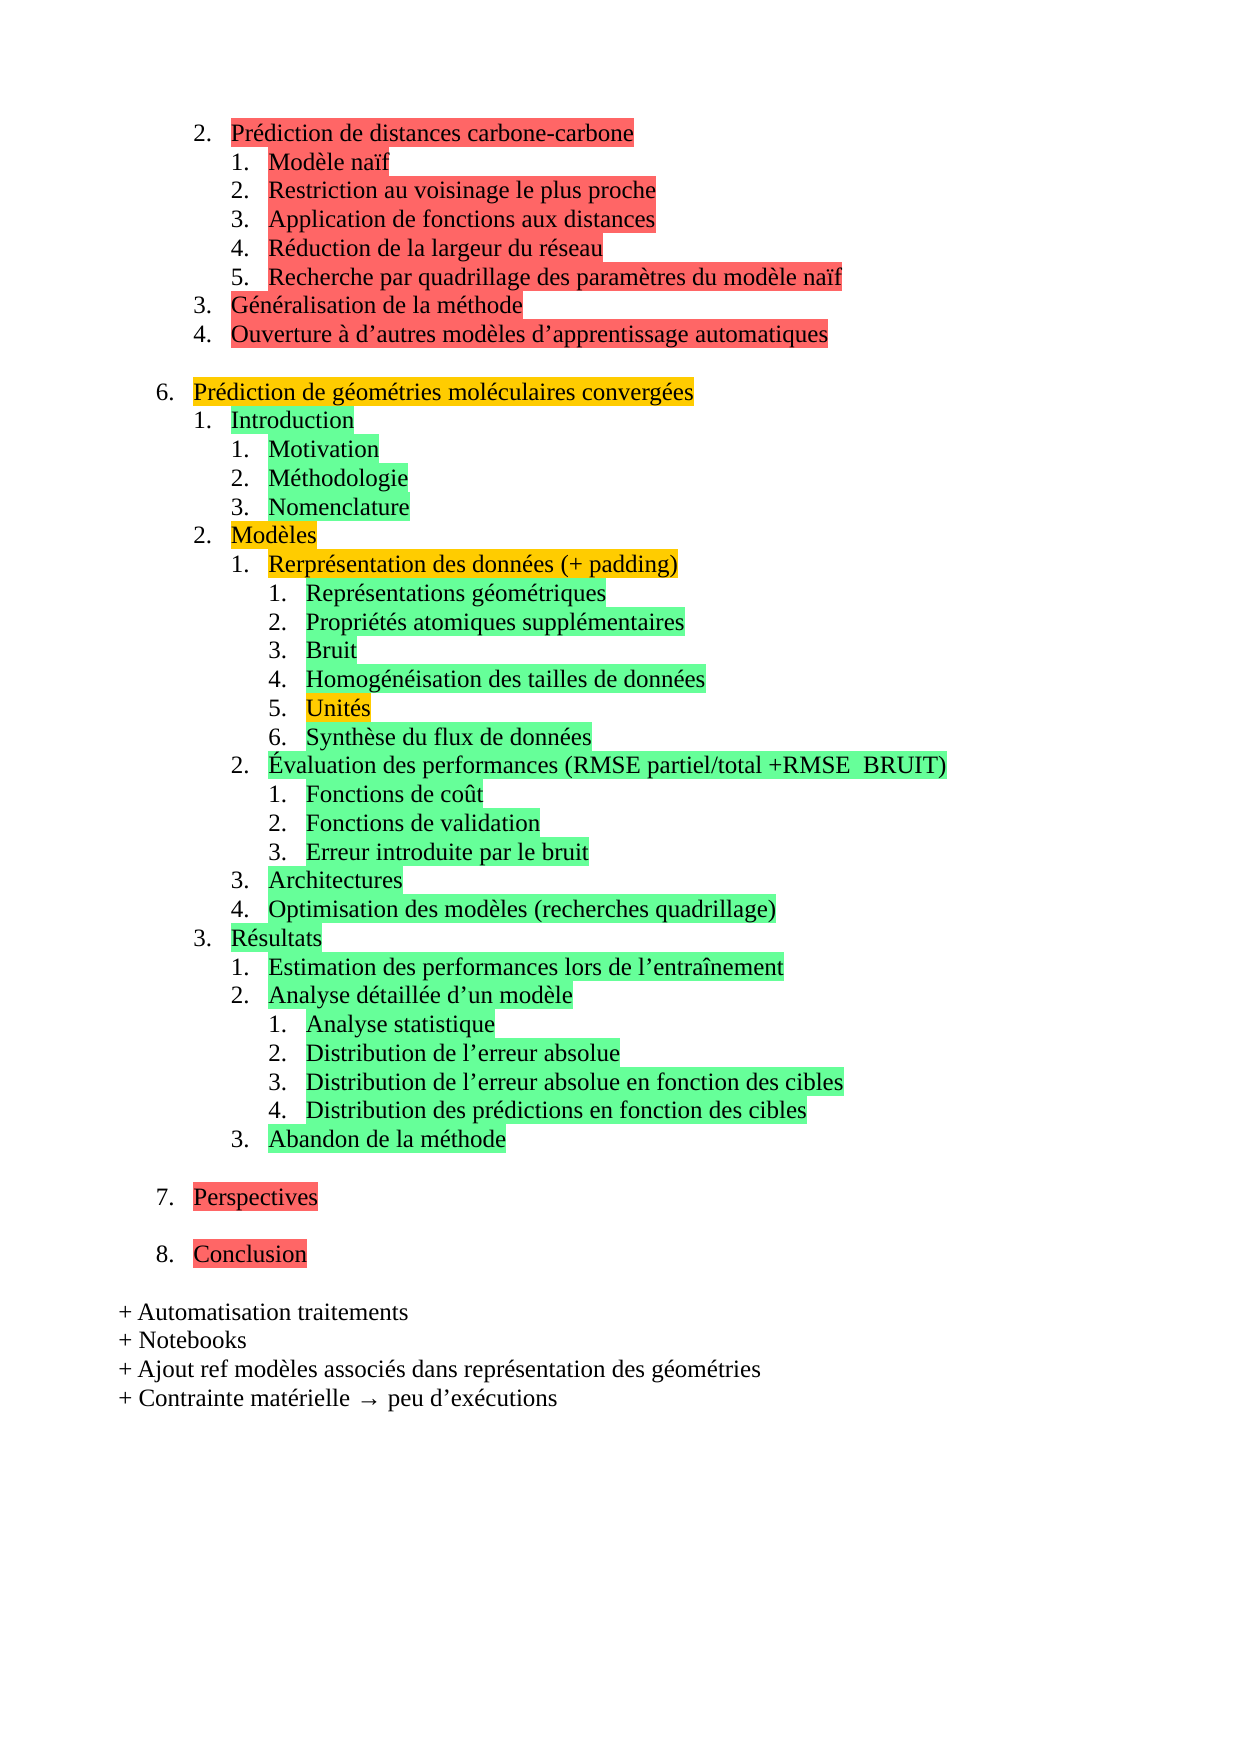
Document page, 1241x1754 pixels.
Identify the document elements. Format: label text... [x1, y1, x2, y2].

list Bruit [268, 636, 1122, 664]
list Ouverture à d’autres modèles d’apprentissage automatiques [193, 319, 1122, 348]
list Prédiction de géométries moléculaires convergées [156, 377, 1122, 406]
list Perspectives [156, 1182, 1122, 1211]
list Synthèse du flux de données [268, 722, 1122, 751]
list Erreur introduite par le bruit [268, 837, 1122, 866]
list Architectures [231, 866, 1122, 894]
list Distribution de l’erreur absolue en fonction des cibles [268, 1067, 1122, 1096]
list Méthodologie [231, 463, 1122, 492]
list Généralisation de la méthode [193, 291, 1122, 319]
list Optimisation des modèles (recherches quadrillage) [231, 894, 1122, 923]
list Estimation des performances lors de l’entraînement [231, 952, 1122, 981]
list Distribution des prédictions en fonction des cibles [268, 1096, 1122, 1124]
list Unités [268, 693, 1122, 722]
list Nomenclature [231, 492, 1122, 521]
text + Notebooks [118, 1326, 1122, 1354]
list Réduction de la largeur du réseau [231, 233, 1122, 262]
list Modèles [193, 521, 1122, 549]
list Restriction au voisinage le plus proche [231, 176, 1122, 204]
list Homogénéisation des tailles de données [268, 664, 1122, 693]
list Distribution de l’erreur absolue [268, 1038, 1122, 1067]
list Abandon de la méthode [231, 1124, 1122, 1153]
list Introduction [193, 406, 1122, 434]
list Fonctions de validation [268, 808, 1122, 837]
list Recherche par quadrillage des paramètres du modèle naïf [231, 262, 1122, 291]
text + Contrainte matérielle → peu d’exécutions [118, 1383, 1122, 1412]
list Rerprésentation des données (+ padding) [231, 549, 1122, 578]
list Analyse détaillée d’un modèle [231, 981, 1122, 1009]
list Motivation [231, 434, 1122, 463]
text + Ajout ref modèles associés dans représentation des géométries [118, 1354, 1122, 1383]
list Représentations géométriques [268, 578, 1122, 607]
list Fonctions de coût [268, 779, 1122, 808]
text + Automatisation traitements [118, 1297, 1122, 1326]
list Conclusion [156, 1239, 1122, 1268]
list Résultats [193, 923, 1122, 952]
list Prédiction de distances carbone-carbone [193, 118, 1122, 147]
list Analyse statistique [268, 1009, 1122, 1038]
list Évaluation des performances (RMSE partiel/total +RMSE BRUIT) [231, 751, 1122, 779]
list Propriétés atomiques supplémentaires [268, 607, 1122, 636]
list Application de fonctions aux distances [231, 204, 1122, 233]
list Modèle naïf [231, 147, 1122, 176]
